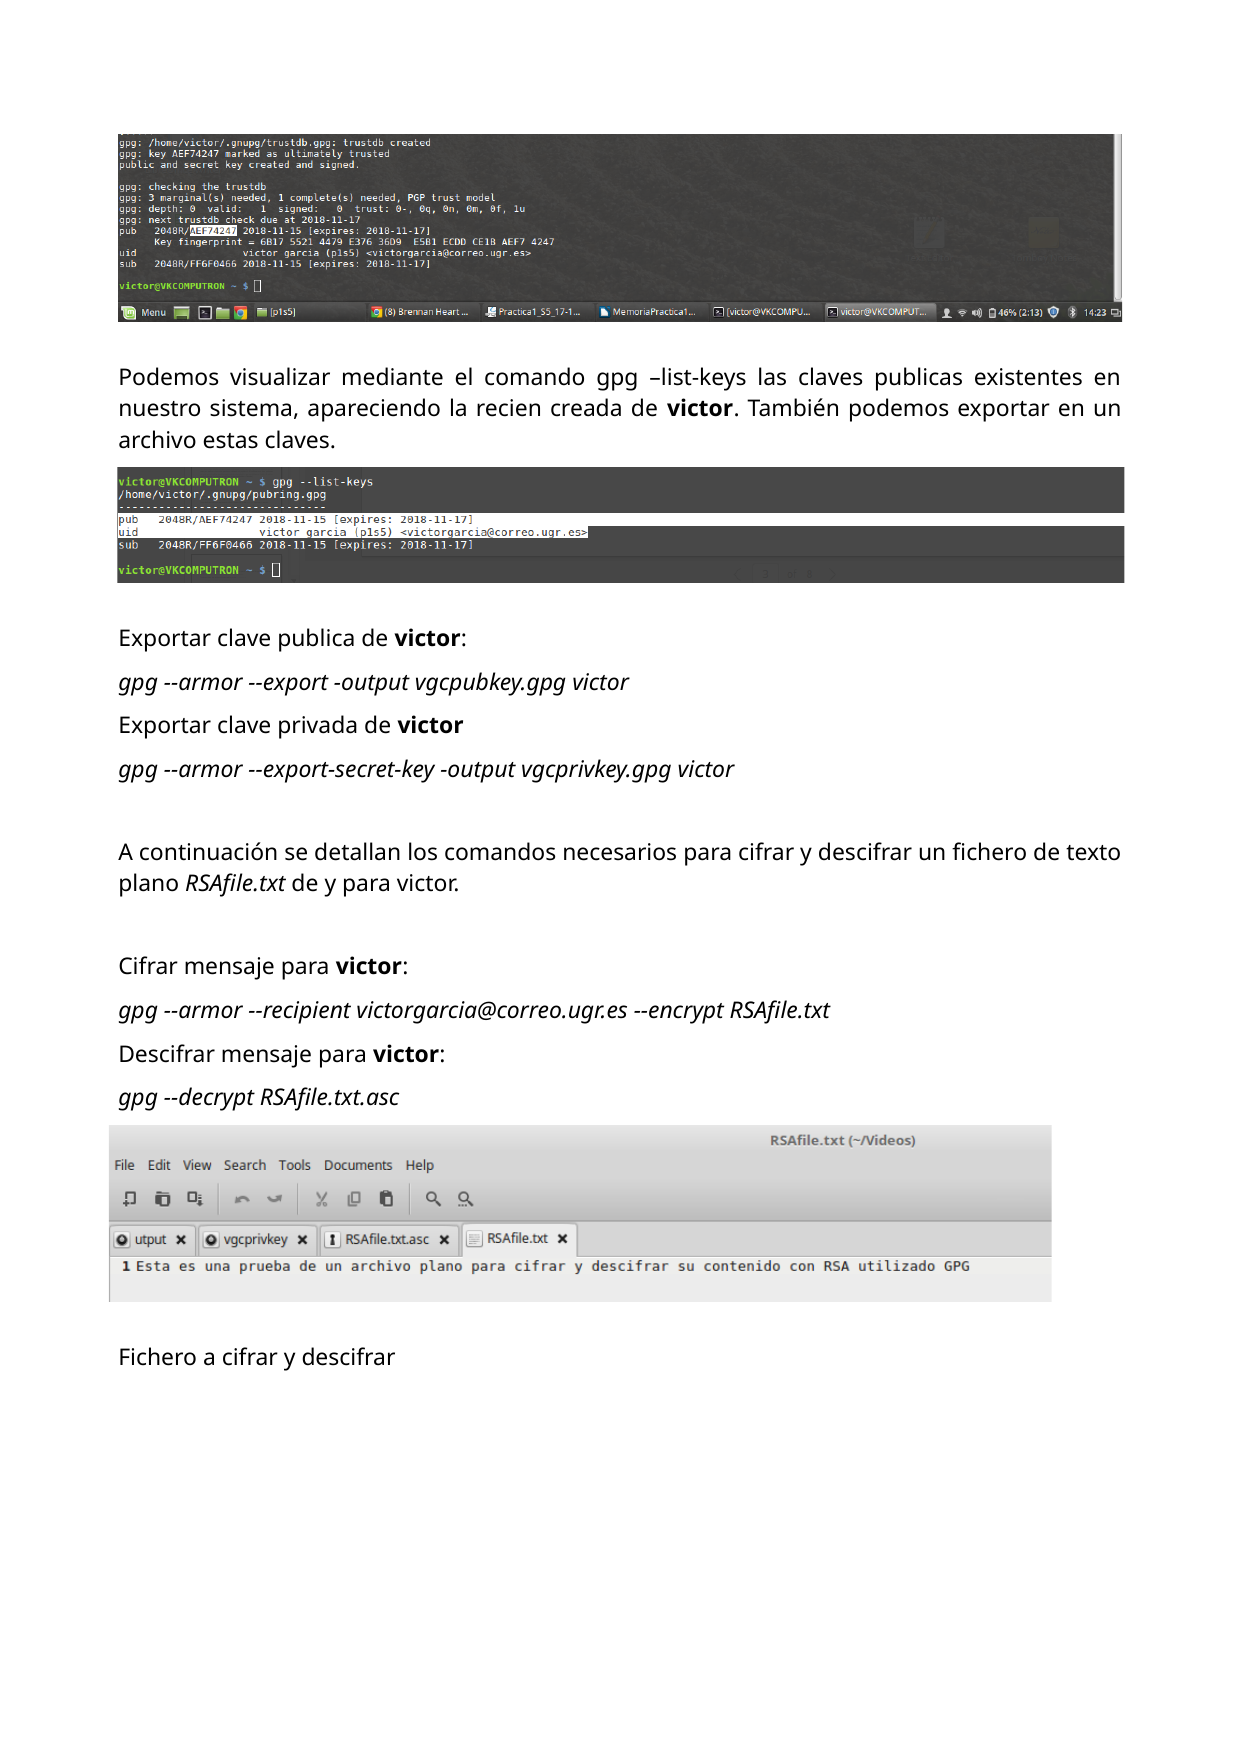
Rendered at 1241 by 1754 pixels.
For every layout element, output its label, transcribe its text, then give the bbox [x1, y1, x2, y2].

text A continuación se detallan los comandos necesarios para cifrar y descifrar un fichero de texto plano RSAfile.txt de y para victor. [118, 836, 1122, 898]
text Fichero a cifrar y descifrar [118, 1341, 1122, 1372]
text gpg --armor --recipient victorgarcia@correo.ugr.es --encrypt RSAfile.txt [118, 994, 1122, 1025]
text Cifrar mensaje para victor: [118, 950, 1122, 981]
text gpg --armor --export-secret-key -output vgcprivkey.gpg victor [118, 753, 1122, 784]
text Exportar clave privada de victor [118, 709, 1122, 741]
text Podemos visualizar mediante el comando gpg –list-keys las claves publicas existentes en nuestro sistema, apareciendo la recien creada de victor. También podemos exportar en un archivo estas claves. [118, 361, 1122, 455]
picture [117, 550, 1125, 583]
text Exportar clave publica de victor: [118, 622, 1122, 653]
text gpg --armor --export -output vgcpubkey.gpg victor [118, 666, 1122, 697]
text Descifrar mensaje para victor: [118, 1038, 1122, 1069]
text gpg --decrypt RSAfile.txt.asc [118, 1081, 1122, 1113]
